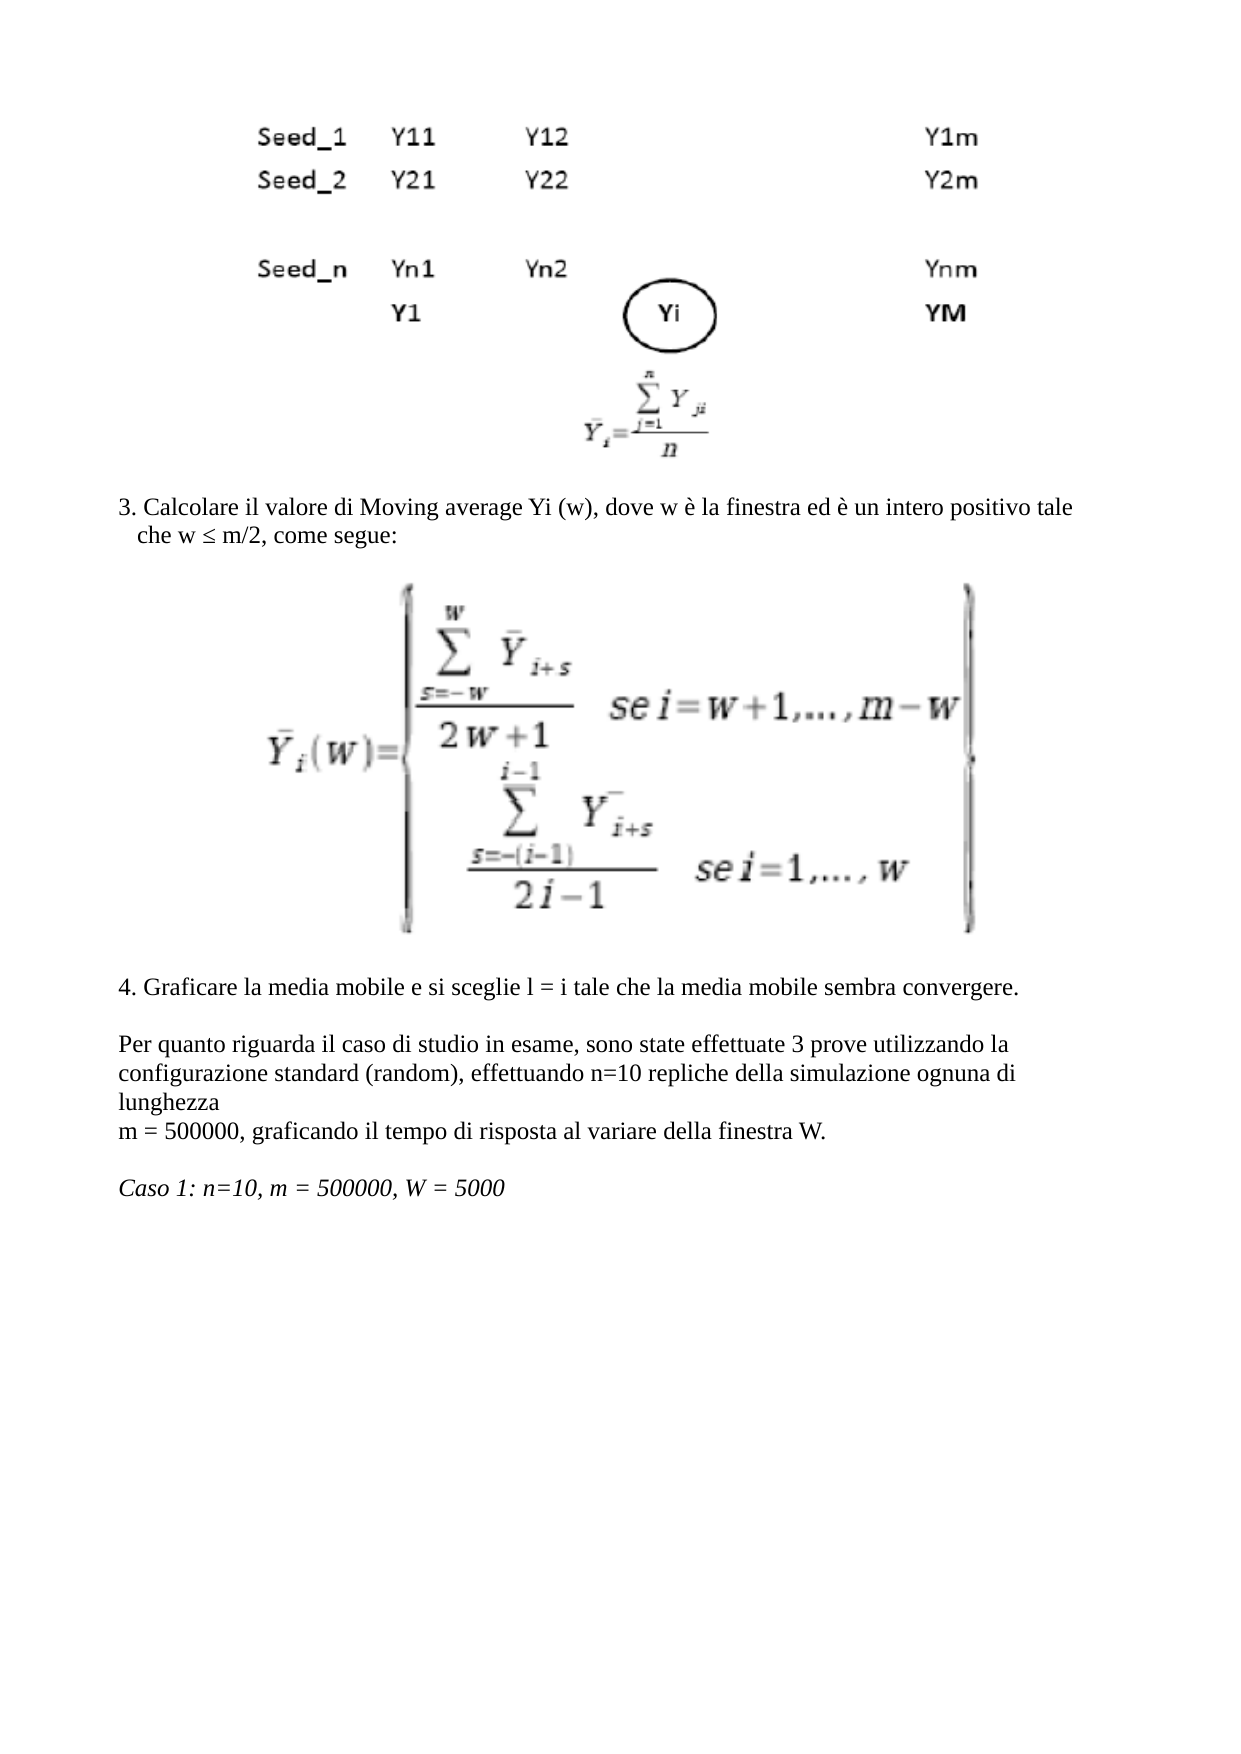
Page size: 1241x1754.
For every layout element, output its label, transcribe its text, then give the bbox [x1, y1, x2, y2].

text 4. Graficare la media mobile e si sceglie l = i tale che la media mobile sembra convergere. [118, 972, 1122, 1001]
text 3. Calcolare il valore di Moving average Yi (w), dove w è la finestra ed è un intero positivo tale [118, 492, 1122, 521]
picture [229, 578, 1012, 944]
picture [246, 118, 994, 474]
text che w ≤ m/2, come segue: [118, 521, 1122, 549]
text Per quanto riguarda il caso di studio in esame, sono state effettuate 3 prove utilizzando la configurazione standard (random), effettuando n=10 repliche della simulazione ognuna di lunghezza [118, 1029, 1122, 1116]
text m = 500000, graficando il tempo di risposta al variare della finestra W. [118, 1116, 1122, 1144]
text Caso 1: n=10, m = 500000, W = 5000 [118, 1173, 1122, 1202]
